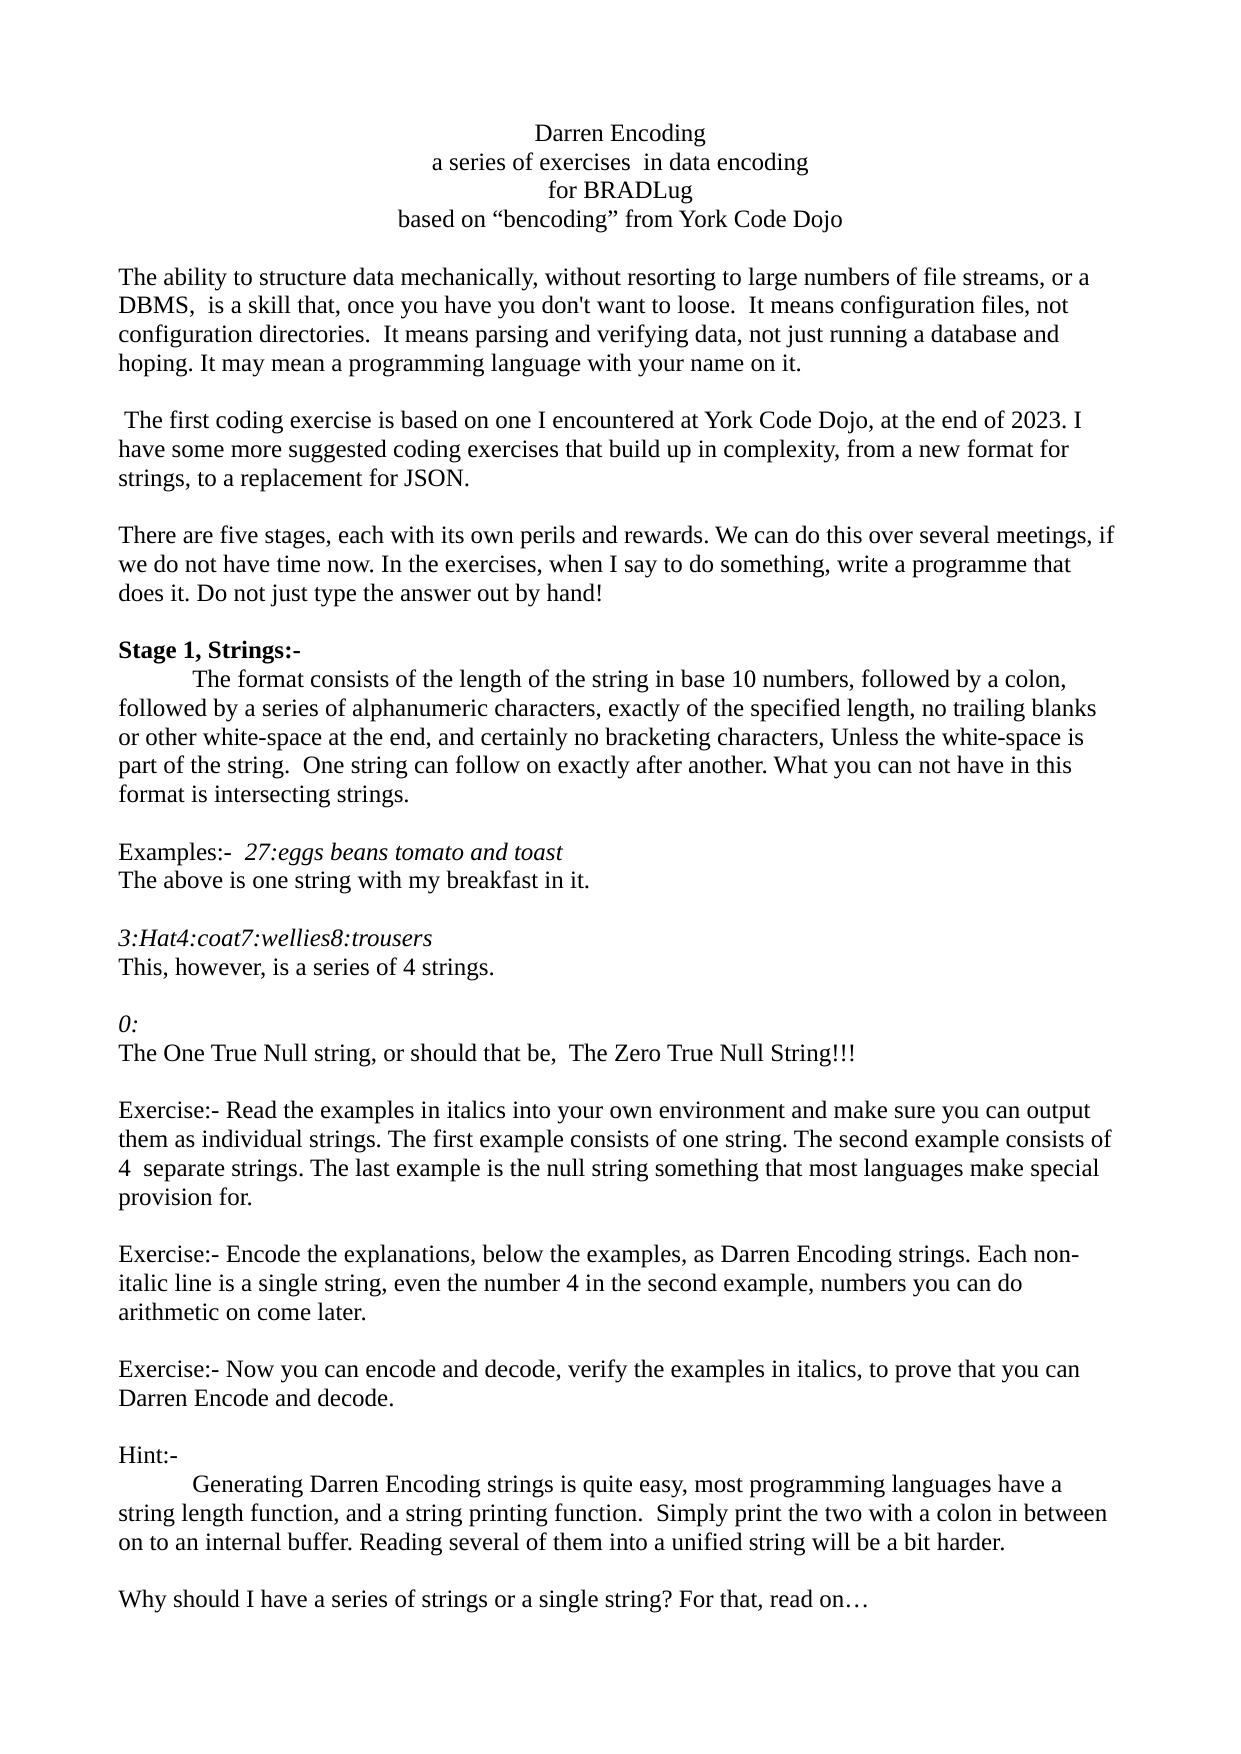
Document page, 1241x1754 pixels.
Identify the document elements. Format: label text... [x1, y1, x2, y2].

text There are five stages, each with its own perils and rewards. We can do this over several meetings, if we do not have time now. In the exercises, when I say to do something, write a programme that does it. Do not just type the answer out by hand! [118, 521, 1122, 607]
text The One True Null string, or should that be, The Zero True Null String!!! [118, 1038, 1122, 1067]
text This, however, is a series of 4 strings. [118, 952, 1122, 981]
text Exercise:- Read the examples in italics into your own environment and make sure you can output them as individual strings. The first example consists of one string. The second example consists of 4 separate strings. The last example is the null string something that most languages make special provision for. [118, 1096, 1122, 1211]
text Examples:- 27:eggs beans tomato and toast [118, 837, 1122, 866]
text Stage 1, Strings:- [118, 636, 1122, 664]
text based on “bencoding” from York Code Dojo [118, 204, 1122, 233]
text a series of exercises in data encoding [118, 147, 1122, 176]
text Hint:- [118, 1441, 1122, 1469]
text The format consists of the length of the string in base 10 numbers, followed by a colon, followed by a series of alphanumeric characters, exactly of the specified length, no trailing blanks or other white-space at the end, and certainly no bracketing characters, Unless the white-space is part of the string. One string can follow on exactly after another. What you can not have in this format is intersecting strings. [118, 664, 1122, 808]
text The ability to structure data mechanically, without resorting to large numbers of file streams, or a DBMS, is a skill that, once you have you don't want to loose. It means configuration files, not configuration directories. It means parsing and verifying data, not just running a database and hoping. It may mean a programming language with your name on it. [118, 262, 1122, 377]
text Generating Darren Encoding strings is quite easy, most programming languages have a string length function, and a string printing function. Simply print the two with a colon in between on to an internal buffer. Reading several of them into a unified string will be a bit harder. [118, 1469, 1122, 1556]
text 0: [118, 1009, 1122, 1038]
text Exercise:- Now you can encode and decode, verify the examples in italics, to prove that you can Darren Encode and decode. [118, 1354, 1122, 1412]
text Why should I have a series of strings or a single string? For that, read on… [118, 1584, 1122, 1613]
text The first coding exercise is based on one I encountered at York Code Dojo, at the end of 2023. I have some more suggested coding exercises that build up in complexity, from a new format for strings, to a replacement for JSON. [118, 406, 1122, 492]
text The above is one string with my breakfast in it. [118, 866, 1122, 894]
text Exercise:- Encode the explanations, below the examples, as Darren Encoding strings. Each non-italic line is a single string, even the number 4 in the second example, numbers you can do arithmetic on come later. [118, 1239, 1122, 1326]
text Darren Encoding [118, 118, 1122, 147]
text for BRADLug [118, 176, 1122, 204]
text 3:Hat4:coat7:wellies8:trousers [118, 923, 1122, 952]
